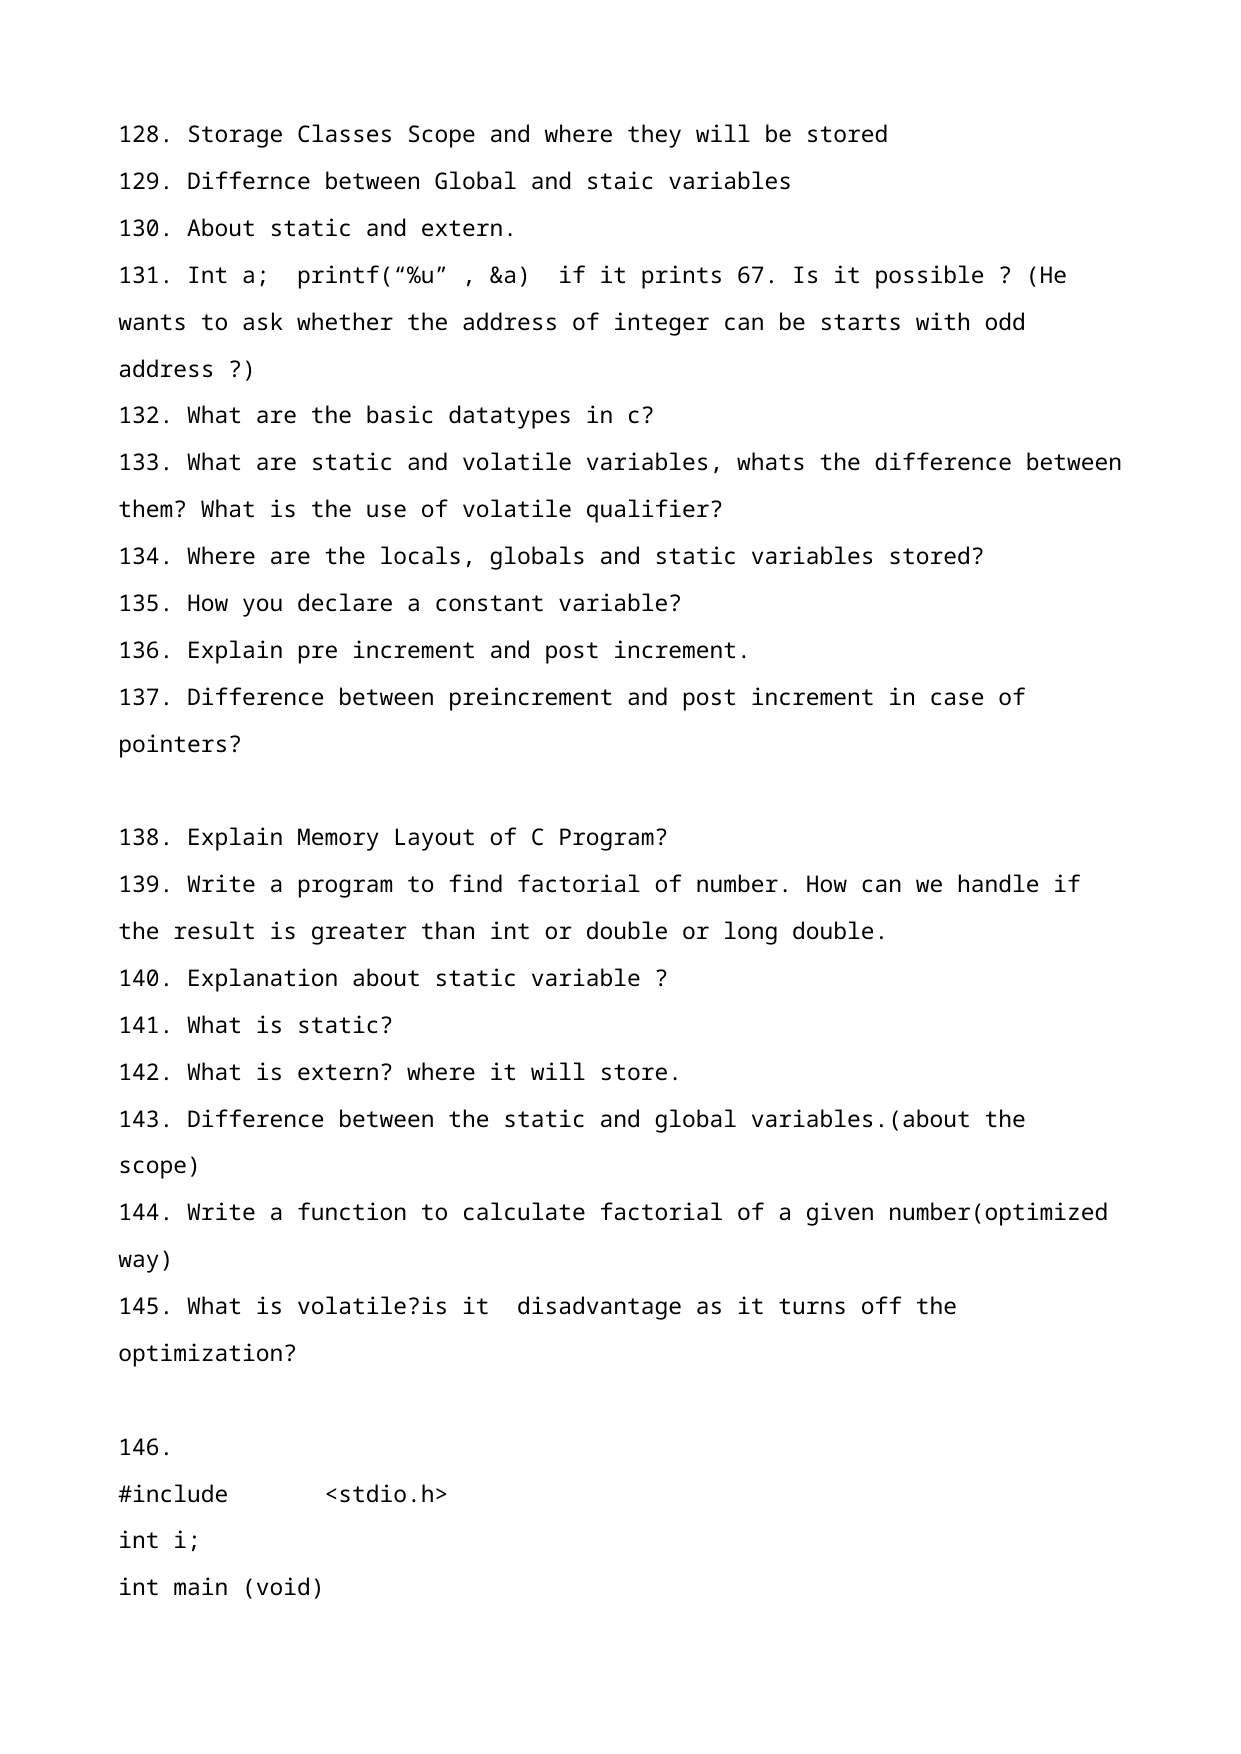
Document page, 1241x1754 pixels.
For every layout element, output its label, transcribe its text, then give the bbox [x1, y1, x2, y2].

text int i; [118, 1524, 1122, 1556]
text scope) [118, 1149, 1122, 1181]
text 143. Difference between the static and global variables.(about the [118, 1102, 1122, 1134]
text 145. What is volatile?is it disadvantage as it turns off the optimization? [118, 1290, 1122, 1368]
text 136. Explain pre increment and post increment. [118, 634, 1122, 665]
text int main (void) [118, 1571, 1122, 1602]
text 135. How you declare a constant variable? [118, 587, 1122, 618]
text #include <stdio.h> [118, 1477, 1122, 1509]
text 140. Explanation about static variable ? [118, 962, 1122, 993]
text 141. What is static? [118, 1009, 1122, 1040]
text 132. What are the basic datatypes in c? [118, 399, 1122, 431]
text 137. Difference between preincrement and post increment in case of pointers? [118, 681, 1122, 759]
text 138. Explain Memory Layout of C Program? [118, 821, 1122, 852]
text 129. Differnce between Global and staic variables [118, 165, 1122, 196]
text 128. Storage Classes Scope and where they will be stored [118, 118, 1122, 149]
text 144. Write a function to calculate factorial of a given number(optimized way) [118, 1196, 1122, 1274]
text 142. What is extern? where it will store. [118, 1056, 1122, 1087]
text 146. [118, 1431, 1122, 1462]
text 139. Write a program to find factorial of number. How can we handle if the result is greater than int or double or long double. [118, 868, 1122, 946]
text 130. About static and extern. [118, 212, 1122, 243]
text 133. What are static and volatile variables, whats the difference between them? What is the use of volatile qualifier? [118, 446, 1122, 524]
text 131. Int a; printf(“%u” , &a) if it prints 67. Is it possible ? (He wants to ask whether the address of integer can be starts with odd address ?) [118, 259, 1122, 384]
text 134. Where are the locals, globals and static variables stored? [118, 540, 1122, 571]
